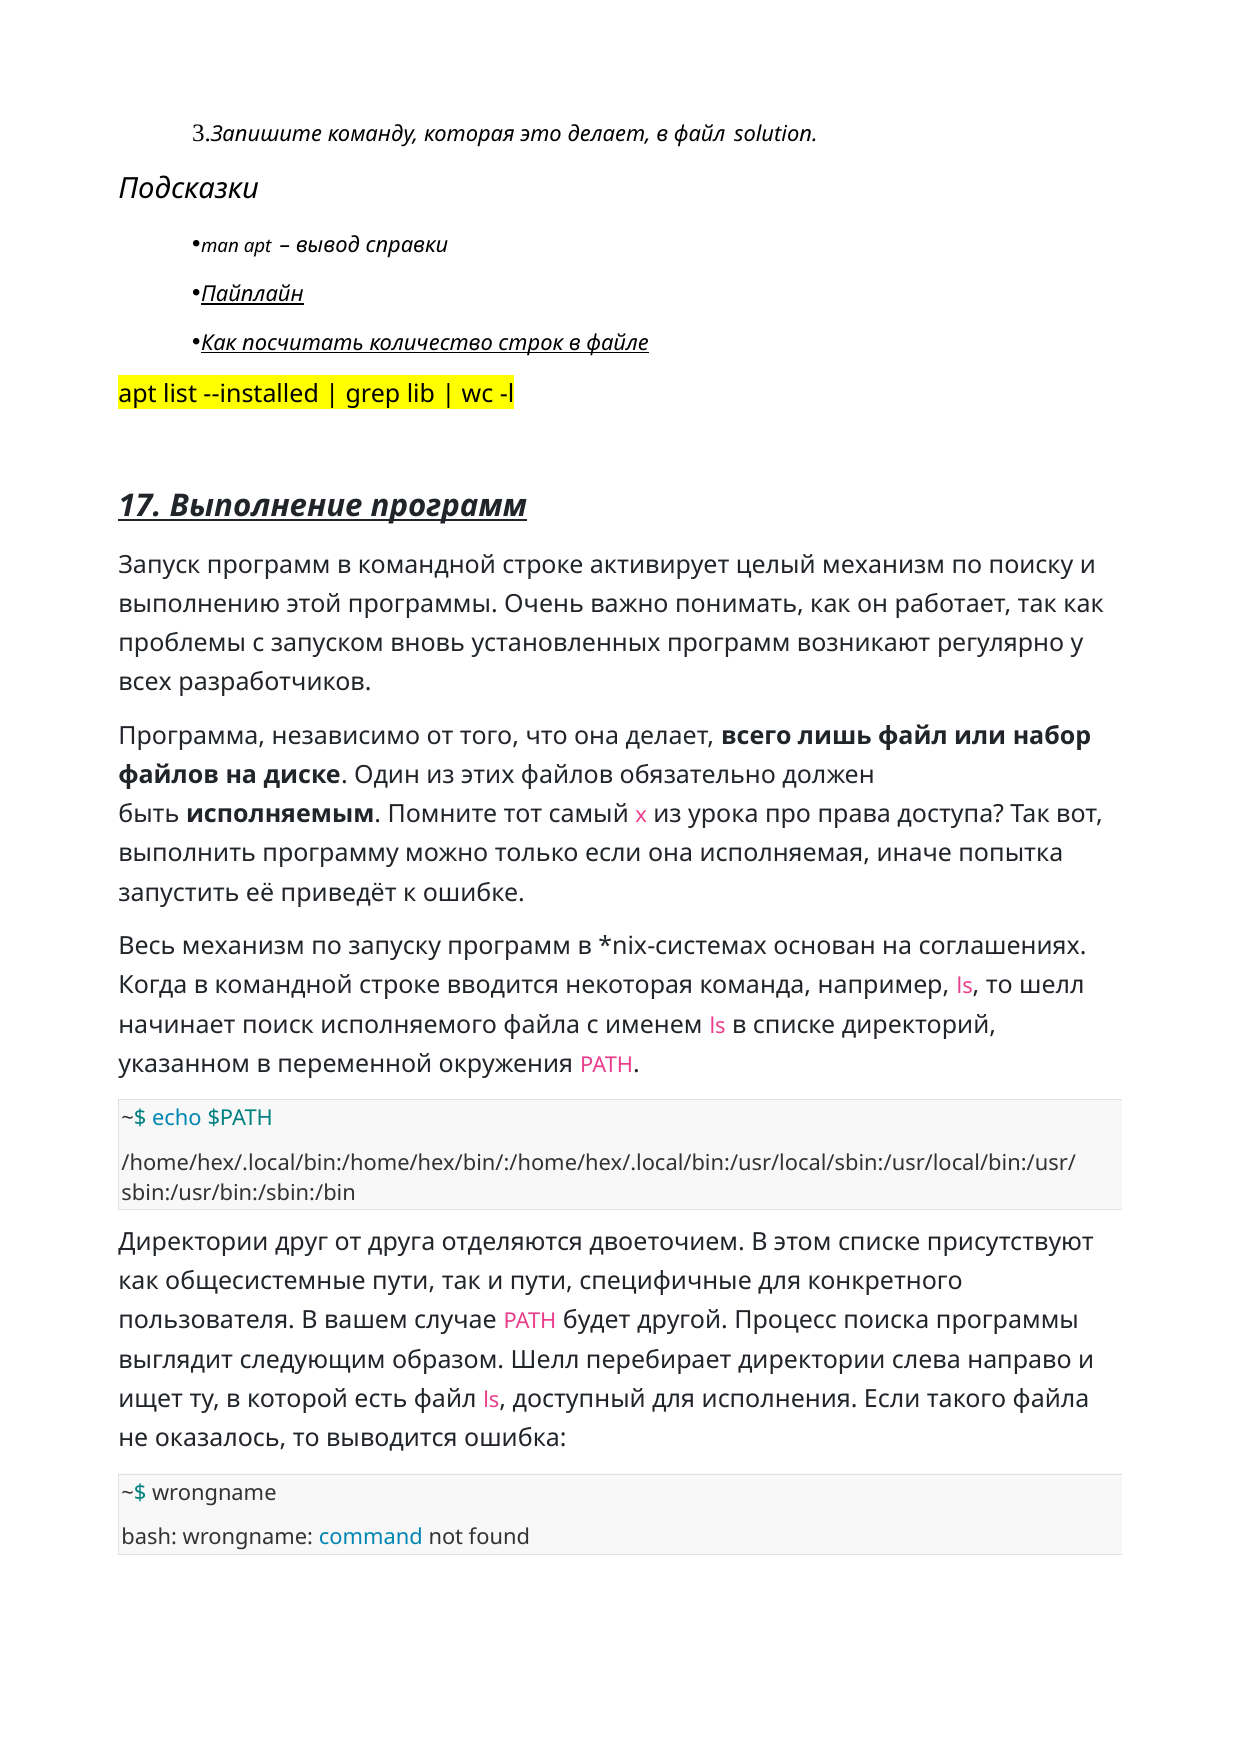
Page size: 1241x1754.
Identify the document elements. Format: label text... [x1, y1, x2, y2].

list Как посчитать количество строк в файле [118, 327, 1122, 356]
text ~$ wrongname [119, 1475, 1122, 1506]
text 17. Выполнение программ [118, 483, 1122, 525]
text Программа, независимо от того, что она делает, всего лишь файл или набор файлов на диске. Один из этих файлов обязательно должен быть исполняемым. Помните тот самый x из урока про права доступа? Так вот, выполнить программу можно только если она исполняемая, иначе попытка запустить её приведёт к ошибке. [118, 718, 1122, 908]
subtitle Подсказки [118, 167, 1122, 207]
list man apt – вывод справки [118, 229, 1122, 259]
text Запуск программ в командной строке активирует целый механизм по поиску и выполнению этой программы. Очень важно понимать, как он работает, так как проблемы с запуском вновь установленных программ возникают регулярно у всех разработчиков. [118, 546, 1122, 698]
text apt list --installed | grep lib | wc -l [118, 375, 1122, 409]
text Директории друг от друга отделяются двоеточием. В этом списке присутствуют как общесистемные пути, так и пути, специфичные для конкретного пользователя. В вашем случае PATH будет другой. Процесс поиска программы выглядит следующим образом. Шелл перебирает директории слева направо и ищет ту, в которой есть файл ls, доступный для исполнения. Если такого файла не оказалось, то выводится ошибка: [118, 1224, 1122, 1454]
text bash: wrongname: command not found [119, 1518, 1122, 1554]
text ~$ echo $PATH [119, 1100, 1122, 1132]
list Запишите команду, которая это делает, в файл solution. [118, 118, 1122, 148]
text /home/hex/.local/bin:/home/hex/bin/:/home/hex/.local/bin:/usr/local/sbin:/usr/local/bin:/usr/sbin:/usr/bin:/sbin:/bin [119, 1144, 1122, 1209]
list Пайплайн [118, 278, 1122, 308]
text Весь механизм по запуску программ в *nix-системах основан на соглашениях. Когда в командной строке вводится некоторая команда, например, ls, то шелл начинает поиск исполняемого файла с именем ls в списке директорий, указанном в переменной окружения PATH. [118, 928, 1122, 1079]
